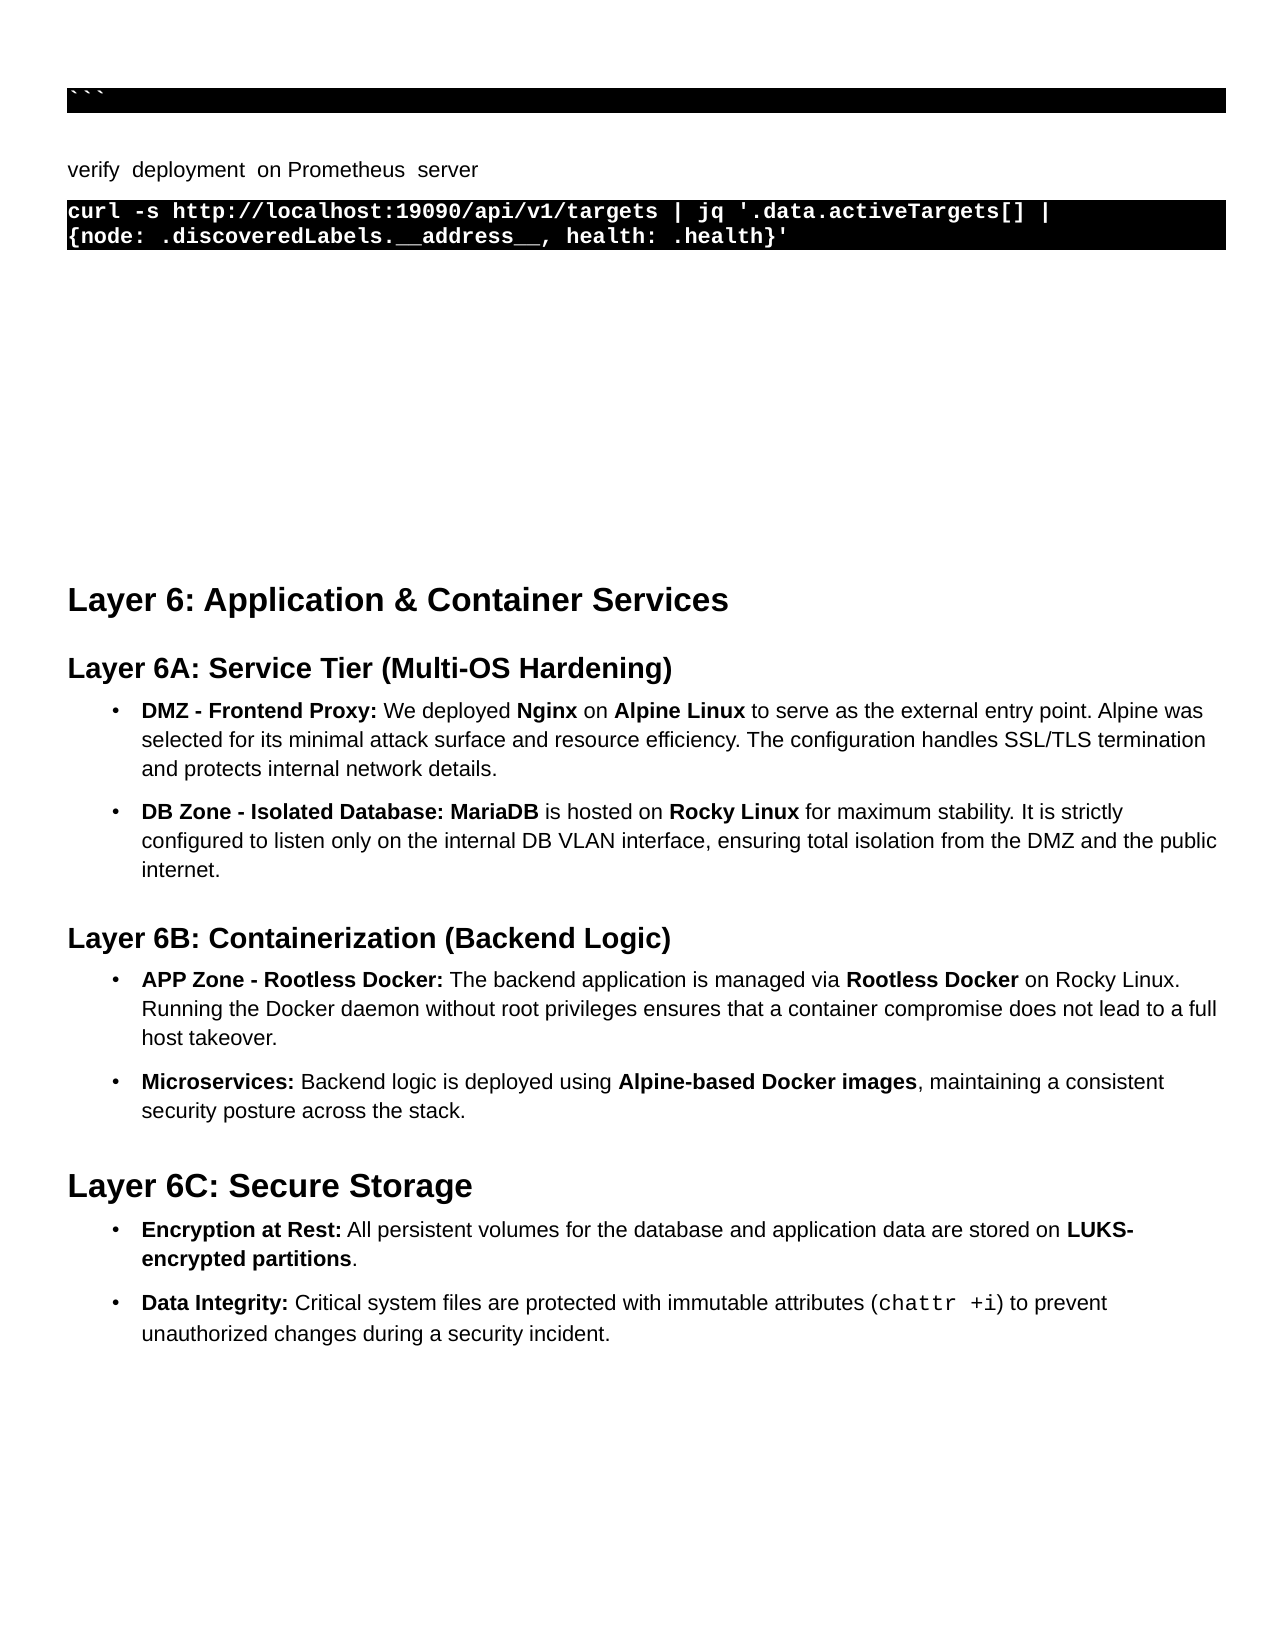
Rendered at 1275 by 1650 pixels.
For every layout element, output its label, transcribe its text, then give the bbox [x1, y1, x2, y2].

text curl -s http://localhost:19090/api/v1/targets | jq '.data.activeTargets[] | {node: .discoveredLabels.__address__, health: .health}' [67, 200, 1226, 250]
list APP Zone - Rootless Docker: The backend application is managed via Rootless Docker on Rocky Linux. Running the Docker daemon without root privileges ensures that a container compromise does not lead to a full host takeover. [112, 967, 1226, 1051]
list DMZ - Frontend Proxy: We deployed Nginx on Alpine Linux to serve as the external entry point. Alpine was selected for its minimal attack surface and resource efficiency. The configuration handles SSL/TLS termination and protects internal network details. [112, 698, 1226, 781]
list Microservices: Backend logic is deployed using Alpine-based Docker images, maintaining a consistent security posture across the stack. [112, 1069, 1226, 1123]
text ``` [67, 88, 1226, 113]
subtitle Layer 6A: Service Tier (Multi-OS Hardening) [67, 652, 1226, 685]
list Encryption at Rest: All persistent volumes for the database and application data are stored on LUKS-encrypted partitions. [112, 1217, 1226, 1271]
text verify deployment on Prometheus server [67, 157, 1226, 182]
list Data Integrity: Critical system files are protected with immutable attributes (chattr +i) to prevent unauthorized changes during a security incident. [112, 1290, 1226, 1346]
list DB Zone - Isolated Database: MariaDB is hosted on Rocky Linux for maximum stability. It is strictly configured to listen only on the internal DB VLAN interface, ensuring total isolation from the DMZ and the public internet. [112, 799, 1226, 882]
subtitle Layer 6C: Secure Storage [67, 1166, 1226, 1205]
subtitle Layer 6B: Containerization (Backend Logic) [67, 921, 1226, 955]
subtitle Layer 6: Application & Container Services [67, 580, 1226, 618]
